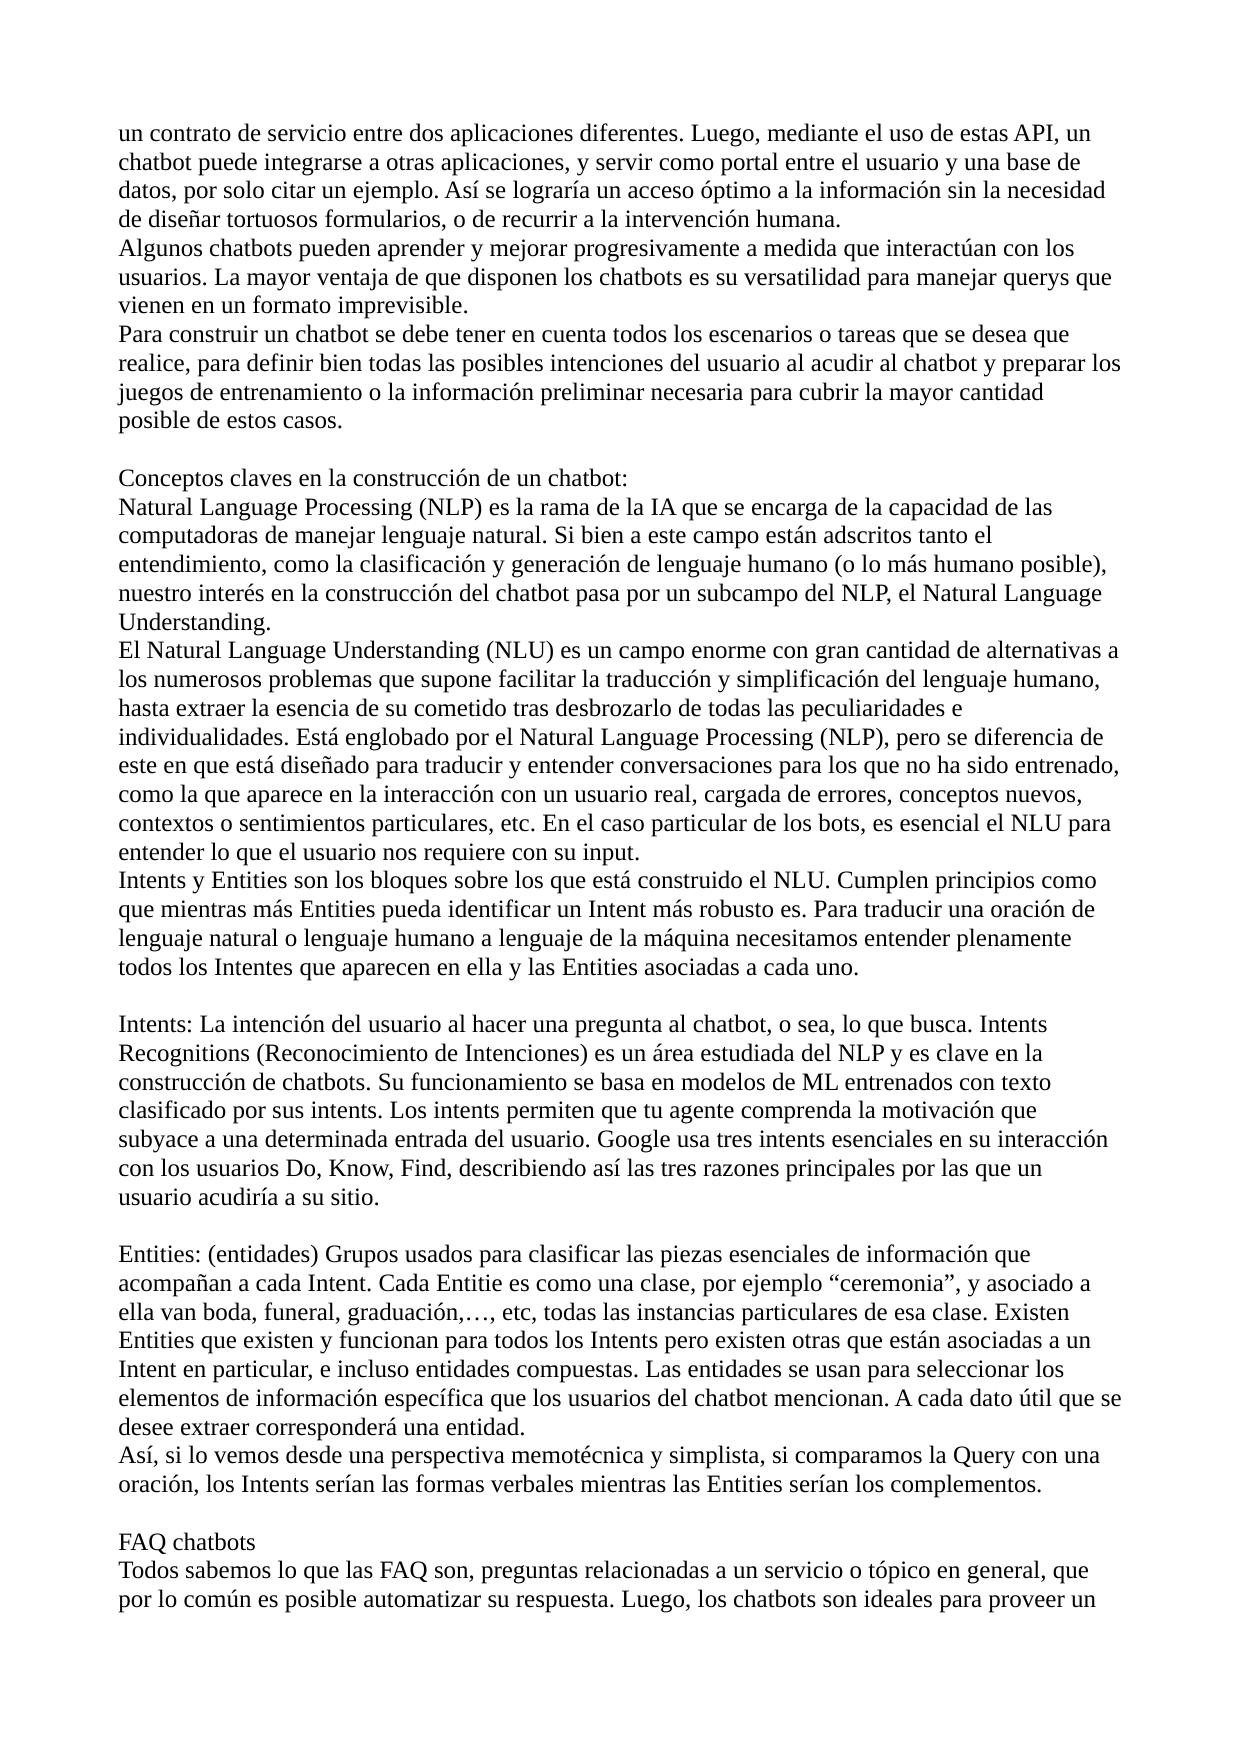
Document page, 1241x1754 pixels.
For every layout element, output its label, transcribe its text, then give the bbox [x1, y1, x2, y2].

text Así, si lo vemos desde una perspectiva memotécnica y simplista, si comparamos la Query con una oración, los Intents serían las formas verbales mientras las Entities serían los complementos. [118, 1441, 1122, 1498]
text un contrato de servicio entre dos aplicaciones diferentes. Luego, mediante el uso de estas API, un chatbot puede integrarse a otras aplicaciones, y servir como portal entre el usuario y una base de datos, por solo citar un ejemplo. Así se lograría un acceso óptimo a la información sin la necesidad de diseñar tortuosos formularios, o de recurrir a la intervención humana. [118, 118, 1122, 233]
text El Natural Language Understanding (NLU) es un campo enorme con gran cantidad de alternativas a los numerosos problemas que supone facilitar la traducción y simplificación del lenguaje humano, hasta extraer la esencia de su cometido tras desbrozarlo de todas las peculiaridades e individualidades. Está englobado por el Natural Language Processing (NLP), pero se diferencia de este en que está diseñado para traducir y entender conversaciones para los que no ha sido entrenado, como la que aparece en la interacción con un usuario real, cargada de errores, conceptos nuevos, contextos o sentimientos particulares, etc. En el caso particular de los bots, es esencial el NLU para entender lo que el usuario nos requiere con su input. [118, 636, 1122, 866]
text Intents: La intención del usuario al hacer una pregunta al chatbot, o sea, lo que busca. Intents Recognitions (Reconocimiento de Intenciones) es un área estudiada del NLP y es clave en la construcción de chatbots. Su funcionamiento se basa en modelos de ML entrenados con texto clasificado por sus intents. Los intents permiten que tu agente comprenda la motivación que subyace a una determinada entrada del usuario. Google usa tres intents esenciales en su interacción con los usuarios Do, Know, Find, describiendo así las tres razones principales por las que un usuario acudiría a su sitio. [118, 1009, 1122, 1211]
text Conceptos claves en la construcción de un chatbot: [118, 463, 1122, 492]
text Entities: (entidades) Grupos usados para clasificar las piezas esenciales de información que acompañan a cada Intent. Cada Entitie es como una clase, por ejemplo “ceremonia”, y asociado a ella van boda, funeral, graduación,…, etc, todas las instancias particulares de esa clase. Existen Entities que existen y funcionan para todos los Intents pero existen otras que están asociadas a un Intent en particular, e incluso entidades compuestas. Las entidades se usan para seleccionar los elementos de información específica que los usuarios del chatbot mencionan. A cada dato útil que se desee extraer corresponderá una entidad. [118, 1239, 1122, 1441]
text FAQ chatbots [118, 1527, 1122, 1556]
text Algunos chatbots pueden aprender y mejorar progresivamente a medida que interactúan con los usuarios. La mayor ventaja de que disponen los chatbots es su versatilidad para manejar querys que vienen en un formato imprevisible. [118, 233, 1122, 319]
text Todos sabemos lo que las FAQ son, preguntas relacionadas a un servicio o tópico en general, que por lo común es posible automatizar su respuesta. Luego, los chatbots son ideales para proveer un [118, 1556, 1122, 1613]
text Para construir un chatbot se debe tener en cuenta todos los escenarios o tareas que se desea que realice, para definir bien todas las posibles intenciones del usuario al acudir al chatbot y preparar los juegos de entrenamiento o la información preliminar necesaria para cubrir la mayor cantidad posible de estos casos. [118, 319, 1122, 434]
text Intents y Entities son los bloques sobre los que está construido el NLU. Cumplen principios como que mientras más Entities pueda identificar un Intent más robusto es. Para traducir una oración de lenguaje natural o lenguaje humano a lenguaje de la máquina necesitamos entender plenamente todos los Intentes que aparecen en ella y las Entities asociadas a cada uno. [118, 866, 1122, 981]
text Natural Language Processing (NLP) es la rama de la IA que se encarga de la capacidad de las computadoras de manejar lenguaje natural. Si bien a este campo están adscritos tanto el entendimiento, como la clasificación y generación de lenguaje humano (o lo más humano posible), nuestro interés en la construcción del chatbot pasa por un subcampo del NLP, el Natural Language Understanding. [118, 492, 1122, 636]
